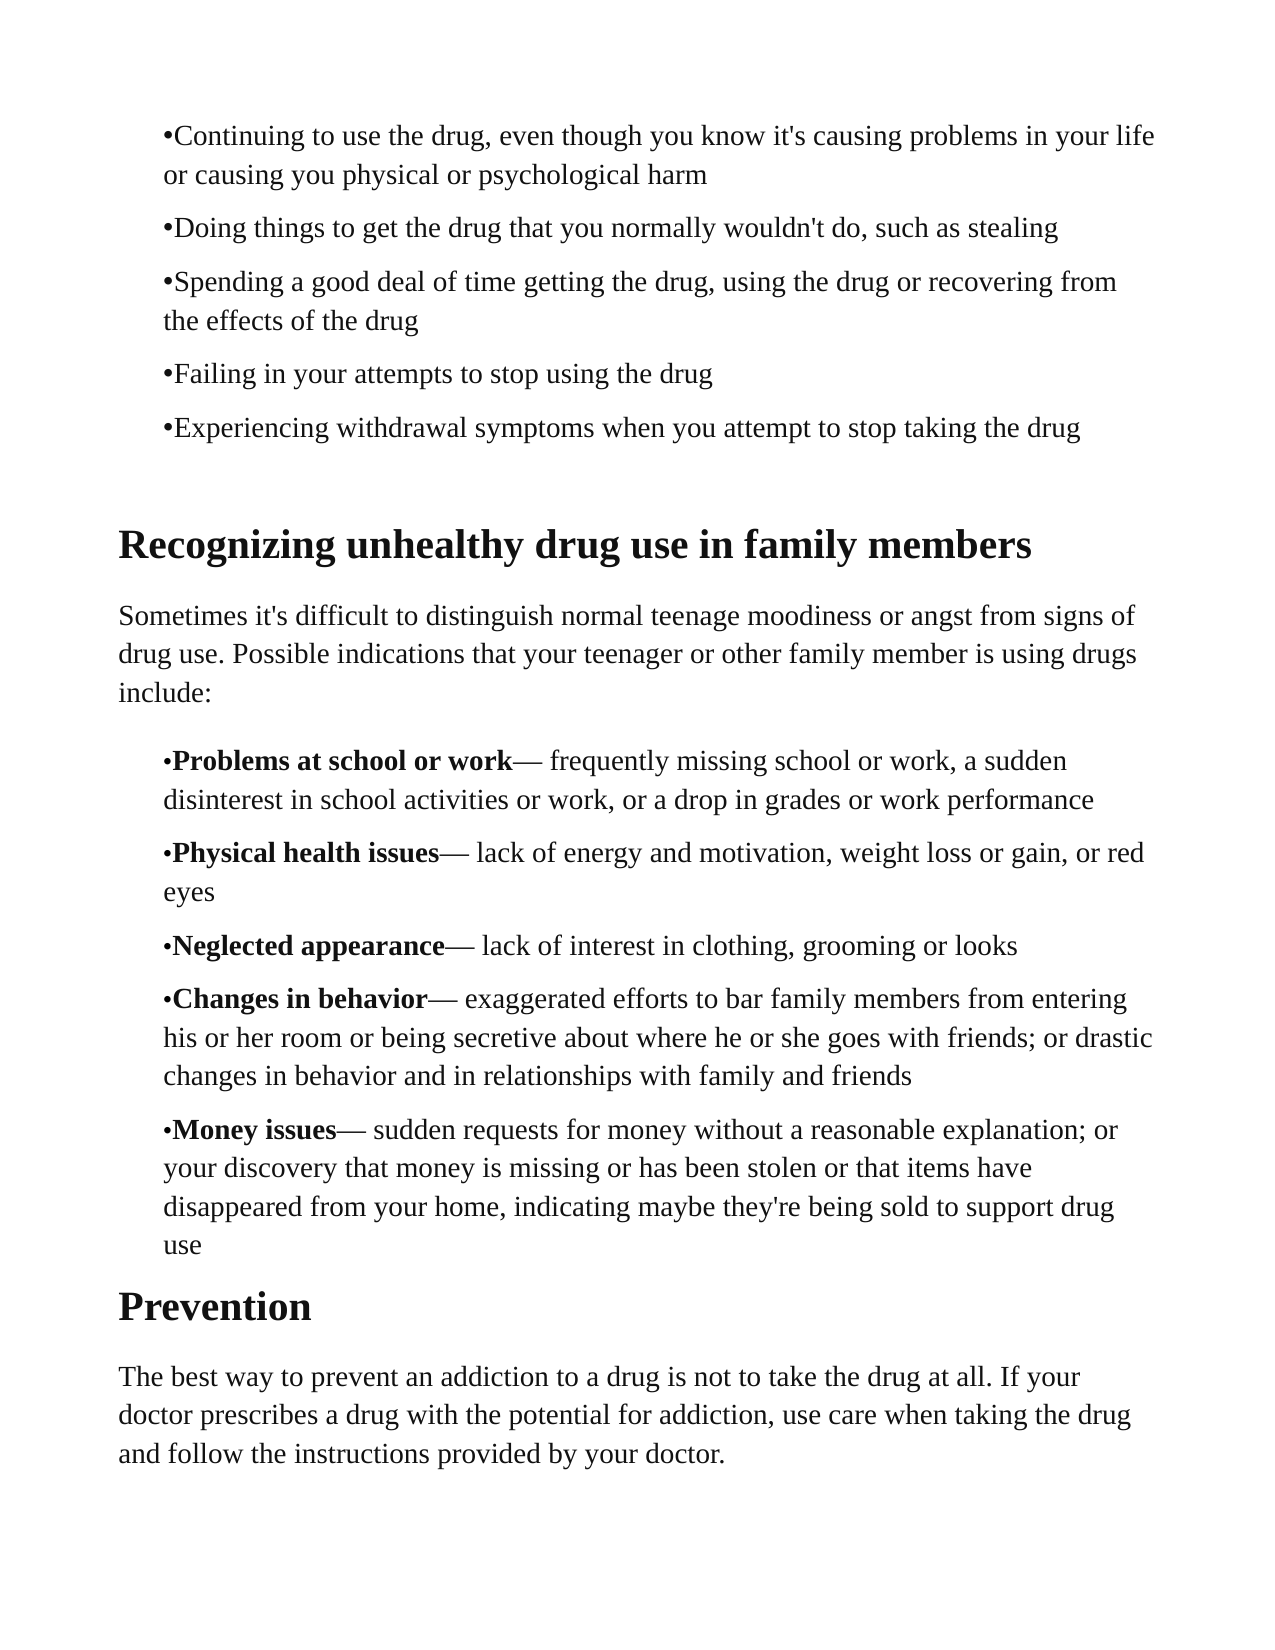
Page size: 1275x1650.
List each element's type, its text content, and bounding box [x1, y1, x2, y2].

list Spending a good deal of time getting the drug, using the drug or recovering from the effects of the drug [118, 264, 1157, 336]
list Continuing to use the drug, even though you know it's causing problems in your life or causing you physical or psychological harm [118, 118, 1157, 190]
list Experiencing withdrawal symptoms when you attempt to stop taking the drug [118, 410, 1157, 443]
subtitle Prevention [118, 1281, 1157, 1329]
subtitle Recognizing unhealthy drug use in family members [118, 520, 1157, 568]
list Doing things to get the drug that you normally wouldn't do, such as stealing [118, 210, 1157, 244]
list Money issues— sudden requests for money without a reasonable explanation; or your discovery that money is missing or has been stolen or that items have disappeared from your home, indicating maybe they're being sold to support drug use [118, 1112, 1157, 1261]
list Neglected appearance— lack of interest in clothing, grooming or looks [118, 928, 1157, 961]
list Physical health issues— lack of energy and motivation, weight loss or gain, or red eyes [118, 836, 1157, 908]
list Failing in your attempts to stop using the drug [118, 356, 1157, 390]
list Problems at school or work— frequently missing school or work, a sudden disinterest in school activities or work, or a drop in grades or work performance [118, 743, 1157, 816]
text The best way to prevent an addiction to a drug is not to take the drug at all. If your doctor prescribes a drug with the potential for addiction, use care when taking the drug and follow the instructions provided by your doctor. [118, 1359, 1157, 1469]
list Changes in behavior— exaggerated efforts to bar family members from entering his or her room or being secretive about where he or she goes with friends; or drastic changes in behavior and in relationships with family and friends [118, 981, 1157, 1092]
text Sometimes it's difficult to distinguish normal teenage moodiness or angst from signs of drug use. Possible indications that your teenager or other family member is using drugs include: [118, 598, 1157, 708]
